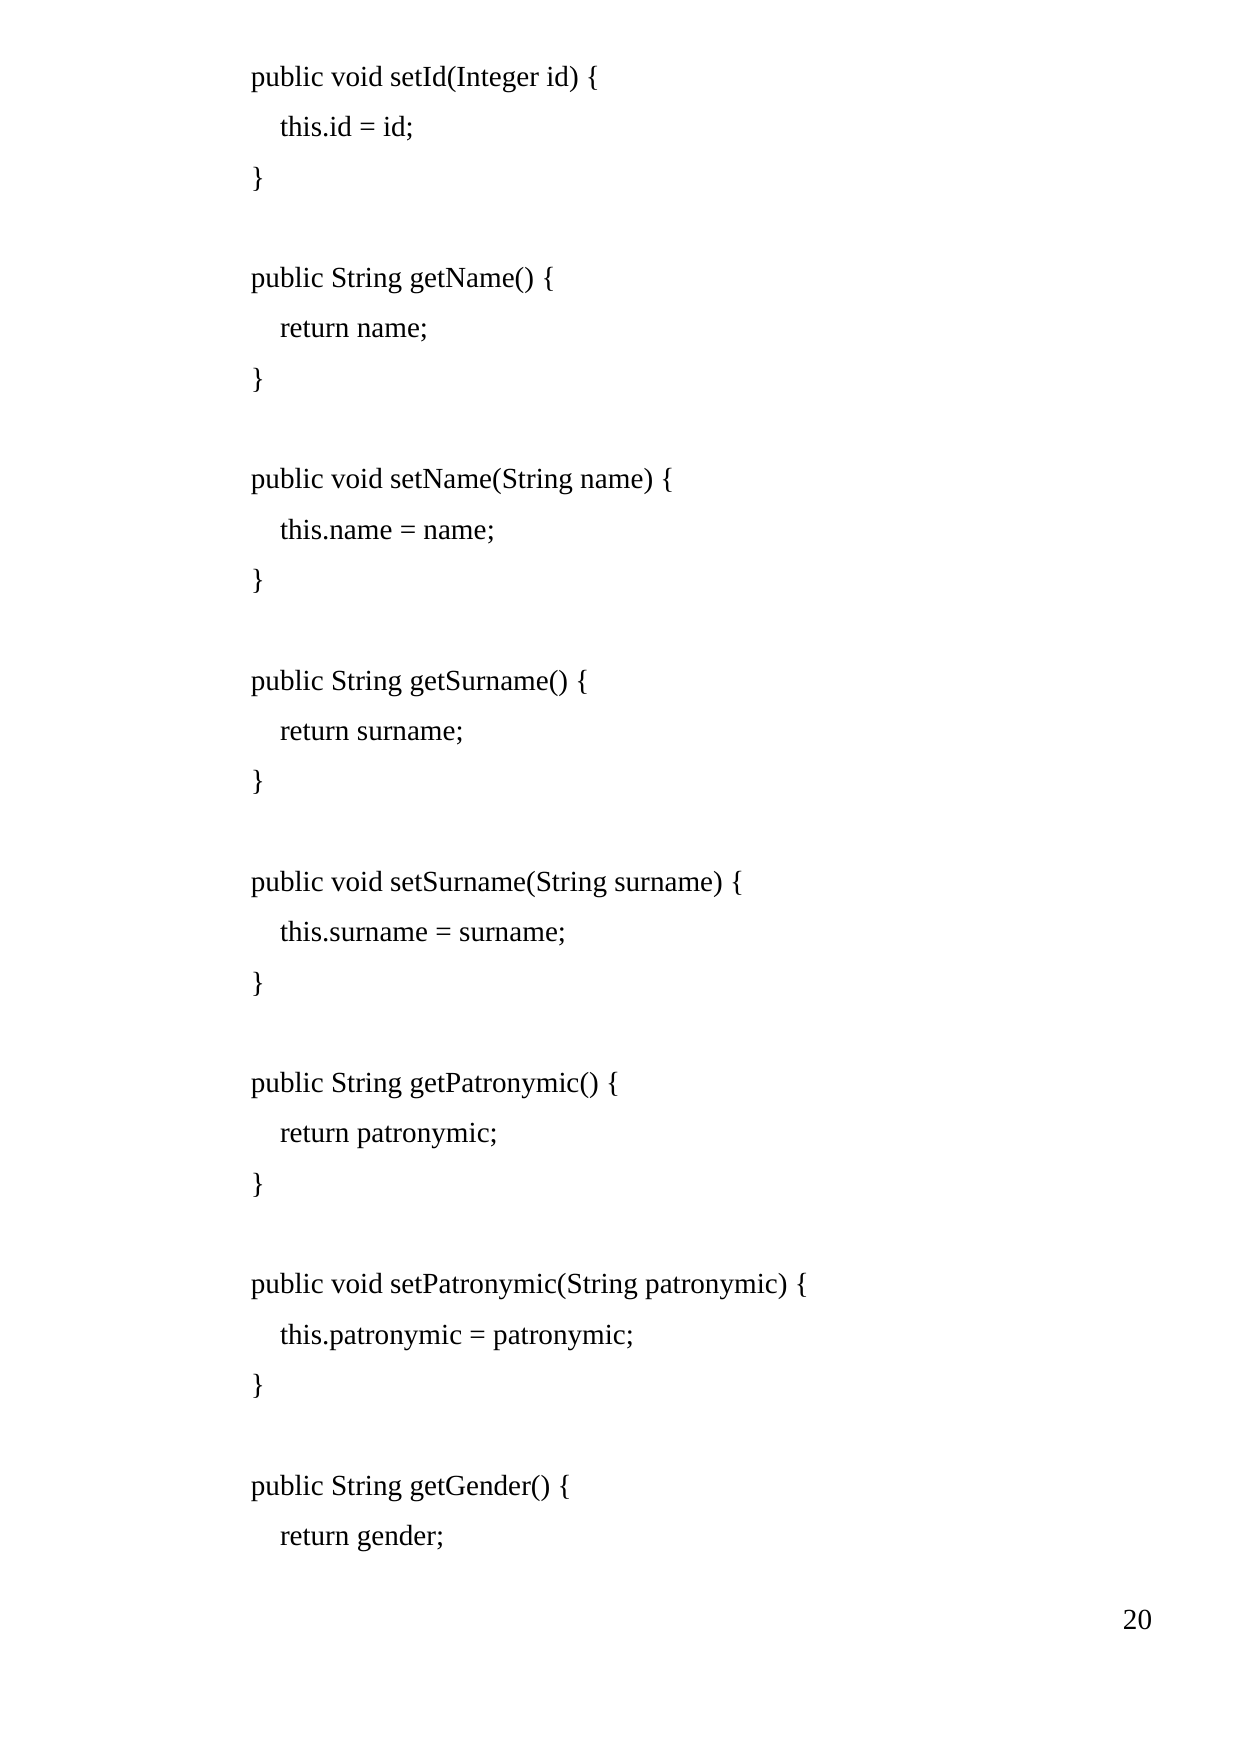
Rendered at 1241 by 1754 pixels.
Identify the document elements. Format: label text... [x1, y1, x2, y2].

text public void setSurname(String surname) { [148, 864, 1152, 898]
text return patronymic; [148, 1116, 1152, 1149]
text return name; [148, 311, 1152, 344]
text this.name = name; [148, 512, 1152, 545]
text this.surname = surname; [148, 914, 1152, 948]
text this.patronymic = patronymic; [148, 1317, 1152, 1350]
text public String getName() { [148, 260, 1152, 294]
text } [148, 965, 1152, 998]
text public void setPatronymic(String patronymic) { [148, 1267, 1152, 1300]
text public void setId(Integer id) { [148, 59, 1152, 93]
text public String getPatronymic() { [148, 1065, 1152, 1099]
text } [148, 763, 1152, 797]
text } [148, 160, 1152, 193]
text } [148, 562, 1152, 596]
text return surname; [148, 713, 1152, 747]
text } [148, 1367, 1152, 1401]
text return gender; [148, 1518, 1152, 1552]
text public String getGender() { [148, 1468, 1152, 1501]
text public void setName(String name) { [148, 462, 1152, 495]
text } [148, 361, 1152, 394]
text this.id = id; [148, 109, 1152, 143]
text public String getSurname() { [148, 663, 1152, 696]
text } [148, 1166, 1152, 1199]
